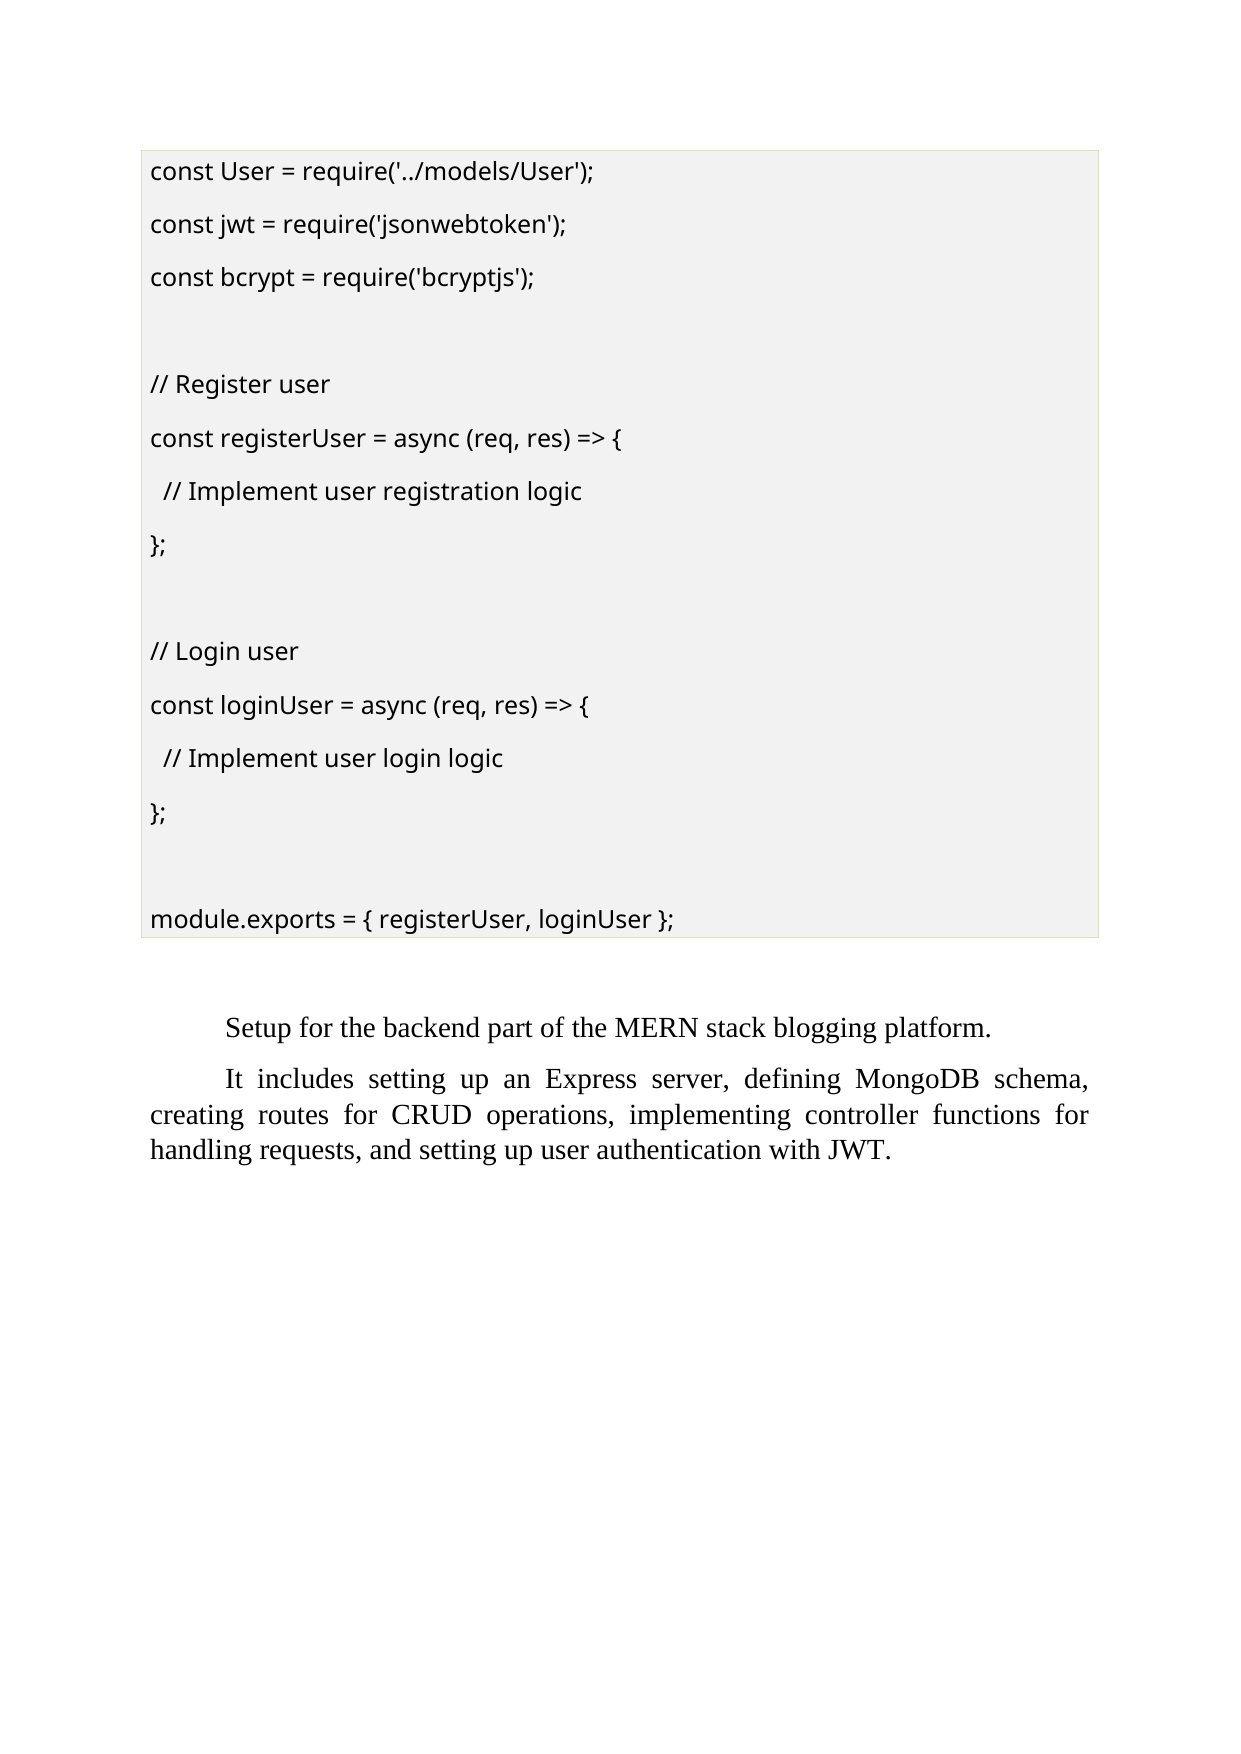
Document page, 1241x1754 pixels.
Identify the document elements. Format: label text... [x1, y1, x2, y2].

text // Register user [142, 364, 1098, 401]
text // Implement user registration logic [142, 471, 1098, 508]
text }; [142, 524, 1098, 561]
text const bcrypt = require('bcryptjs'); [142, 257, 1098, 294]
text Setup for the backend part of the MERN stack blogging platform. [150, 1010, 1090, 1043]
text const jwt = require('jsonwebtoken'); [142, 203, 1098, 241]
text }; [142, 791, 1098, 828]
text const loginUser = async (req, res) => { [142, 684, 1098, 722]
text // Login user [142, 631, 1098, 668]
text const User = require('../models/User'); [142, 151, 1098, 187]
text It includes setting up an Express server, defining MongoDB schema, creating routes for CRUD operations, implementing controller functions for handling requests, and setting up user authentication with JWT. [150, 1062, 1090, 1166]
text module.exports = { registerUser, loginUser }; [142, 898, 1098, 937]
text const registerUser = async (req, res) => { [142, 417, 1098, 454]
text // Implement user login logic [142, 738, 1098, 775]
